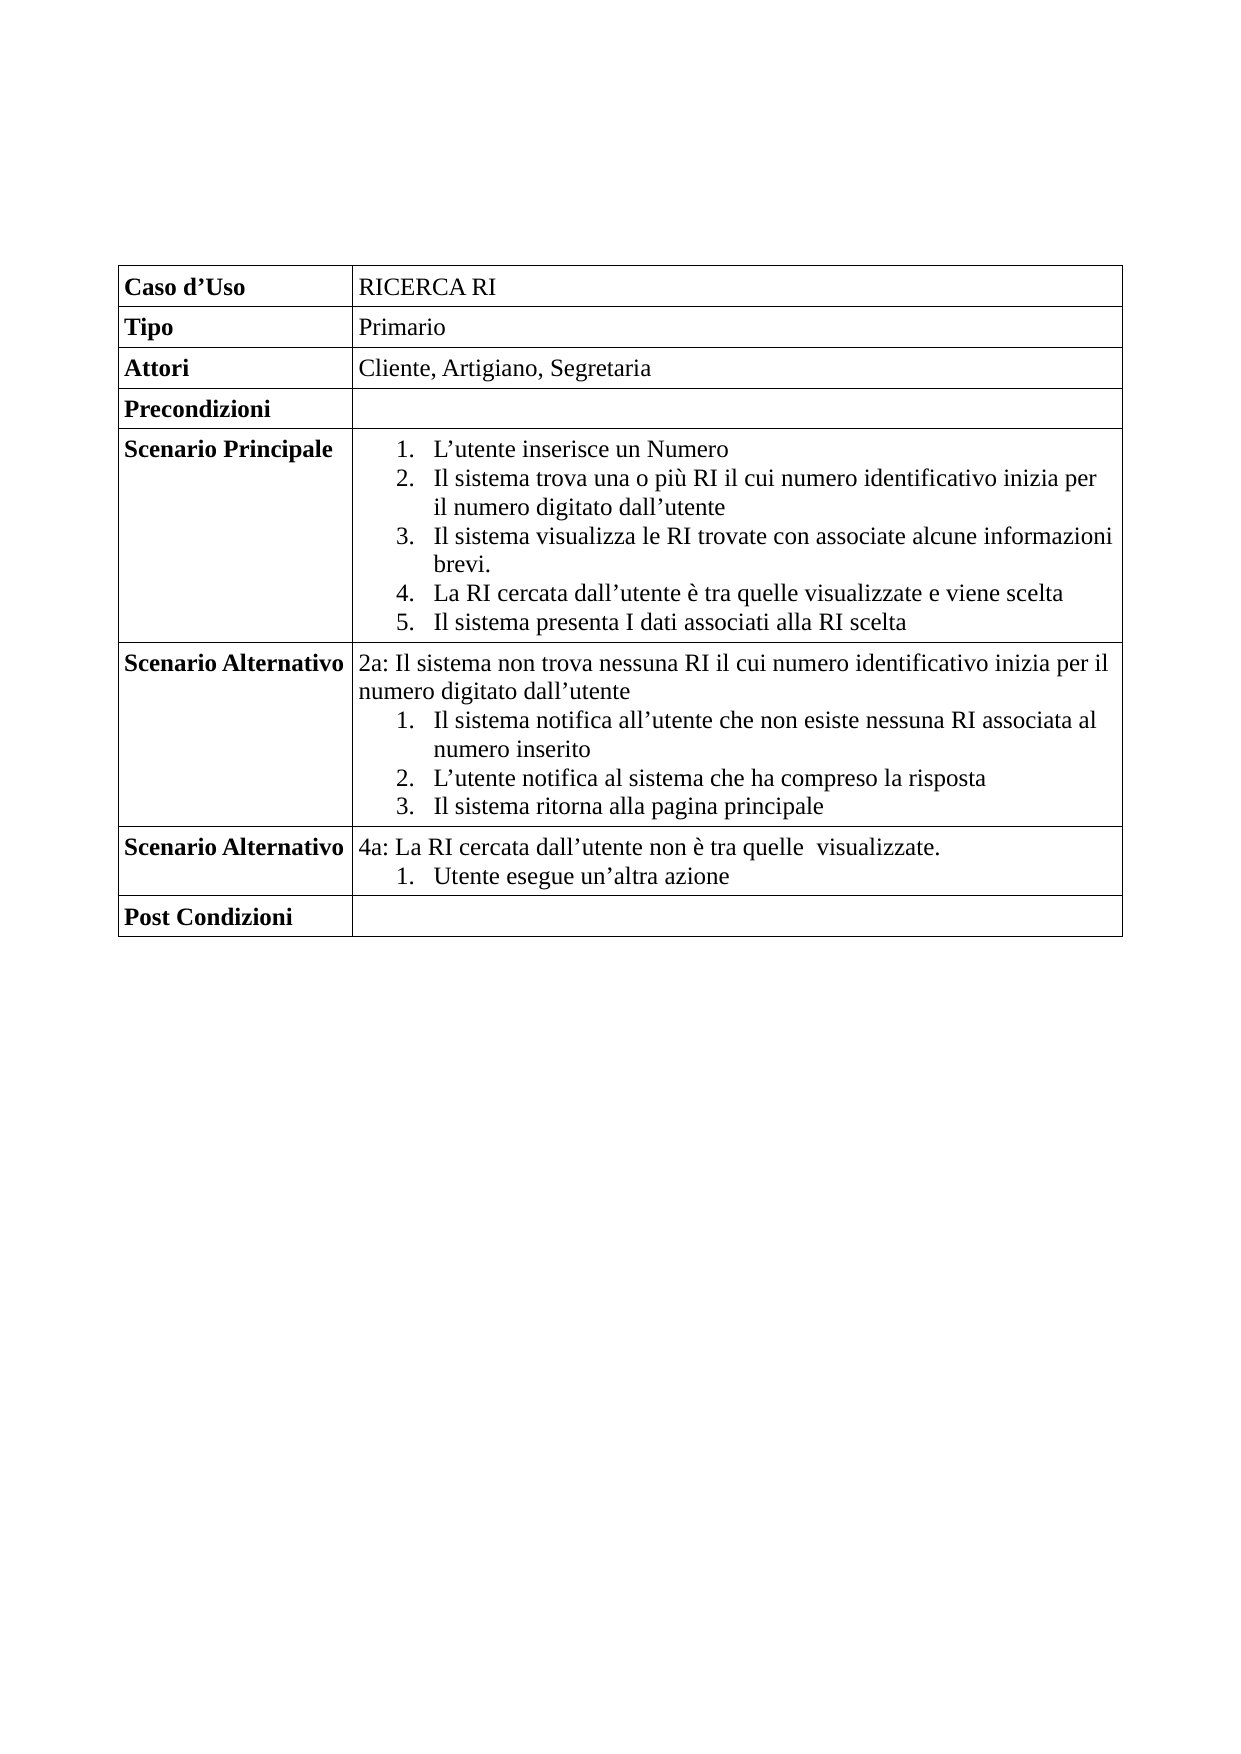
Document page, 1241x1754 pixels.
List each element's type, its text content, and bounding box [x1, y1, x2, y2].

table_header RICERCA RI [353, 266, 1122, 306]
table_cell Primario [353, 307, 1122, 347]
table_cell Cliente, Artigiano, Segretaria [353, 348, 1122, 387]
table_cell 2a: Il sistema non trova nessuna RI il cui numero identificativo inizia per il numero digitato dall’utente Il sistema notifica all’utente che non esiste nessuna RI associata al numero inserito L’utente notifica al sistema che ha compreso la risposta Il sistema ritorna alla pagina principale [353, 643, 1122, 826]
table_cell Scenario Alternativo [119, 827, 352, 895]
table_header Caso d’Uso [119, 266, 352, 306]
table_cell Scenario Principale [119, 429, 352, 641]
table_cell Post Condizioni [119, 896, 352, 936]
table_cell Tipo [119, 307, 352, 347]
table_cell Scenario Alternativo [119, 643, 352, 826]
table_cell [353, 389, 1122, 428]
table_cell 4a: La RI cercata dall’utente non è tra quelle visualizzate. Utente esegue un’altra azione [353, 827, 1122, 895]
table_cell [353, 896, 1122, 936]
table_cell Precondizioni [119, 389, 352, 428]
table_cell L’utente inserisce un Numero Il sistema trova una o più RI il cui numero identificativo inizia per il numero digitato dall’utente Il sistema visualizza le RI trovate con associate alcune informazioni brevi. La RI cercata dall’utente è tra quelle visualizzate e viene scelta Il sistema presenta I dati associati alla RI scelta [353, 429, 1122, 641]
table_cell Attori [119, 348, 352, 387]
